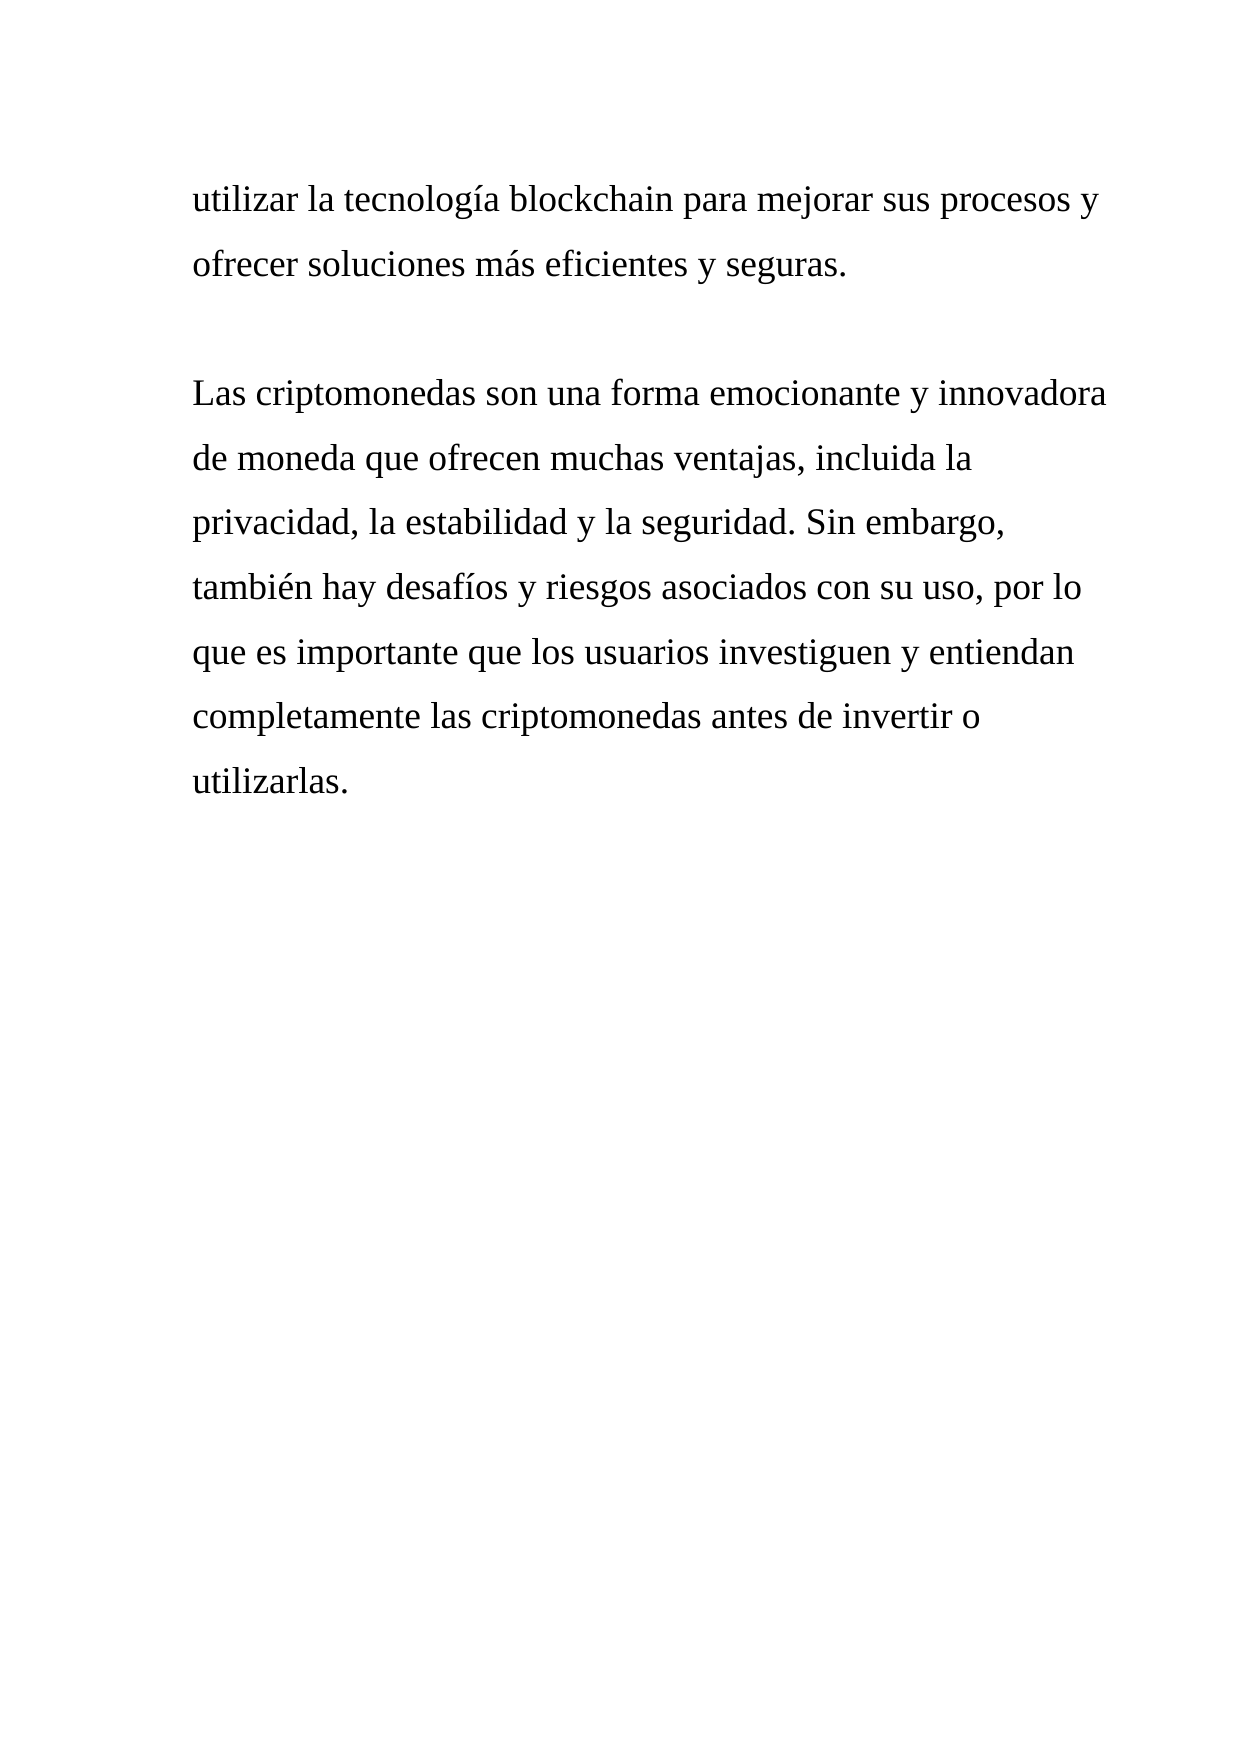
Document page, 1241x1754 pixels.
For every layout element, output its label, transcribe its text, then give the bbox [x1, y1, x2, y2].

text utilizar la tecnología blockchain para mejorar sus procesos y ofrecer soluciones más eficientes y seguras. [192, 176, 1122, 284]
text Las criptomonedas son una forma emocionante y innovadora de moneda que ofrecen muchas ventajas, incluida la privacidad, la estabilidad y la seguridad. Sin embargo, también hay desafíos y riesgos asociados con su uso, por lo que es importante que los usuarios investiguen y entiendan completamente las criptomonedas antes de invertir o utilizarlas. [192, 370, 1122, 802]
